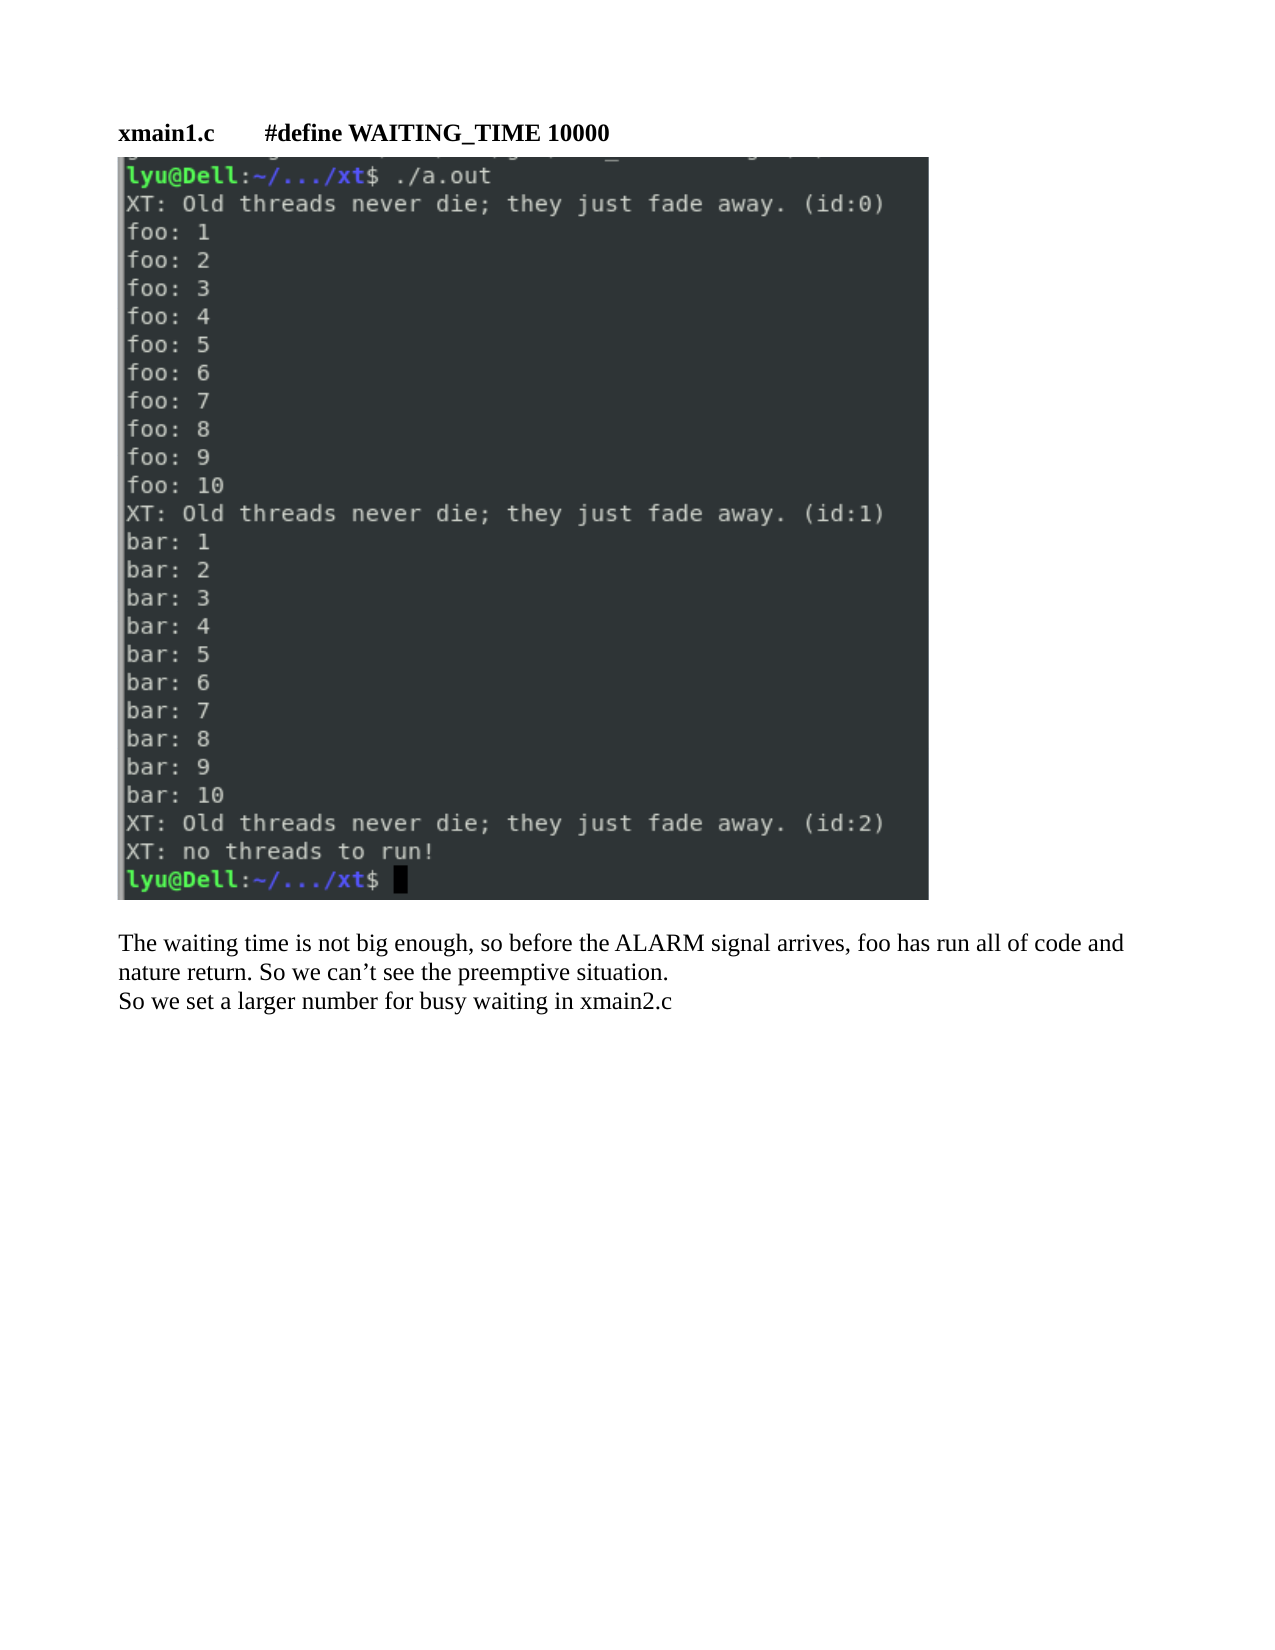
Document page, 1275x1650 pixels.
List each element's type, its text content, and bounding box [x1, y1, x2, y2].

text xmain1.c #define WAITING_TIME 10000 [118, 118, 1157, 147]
text So we set a larger number for busy waiting in xmain2.c [118, 986, 1157, 1015]
text The waiting time is not big enough, so before the ALARM signal arrives, foo has run all of code and nature return. So we can’t see the preemptive situation. [118, 928, 1157, 986]
picture [117, 157, 929, 900]
